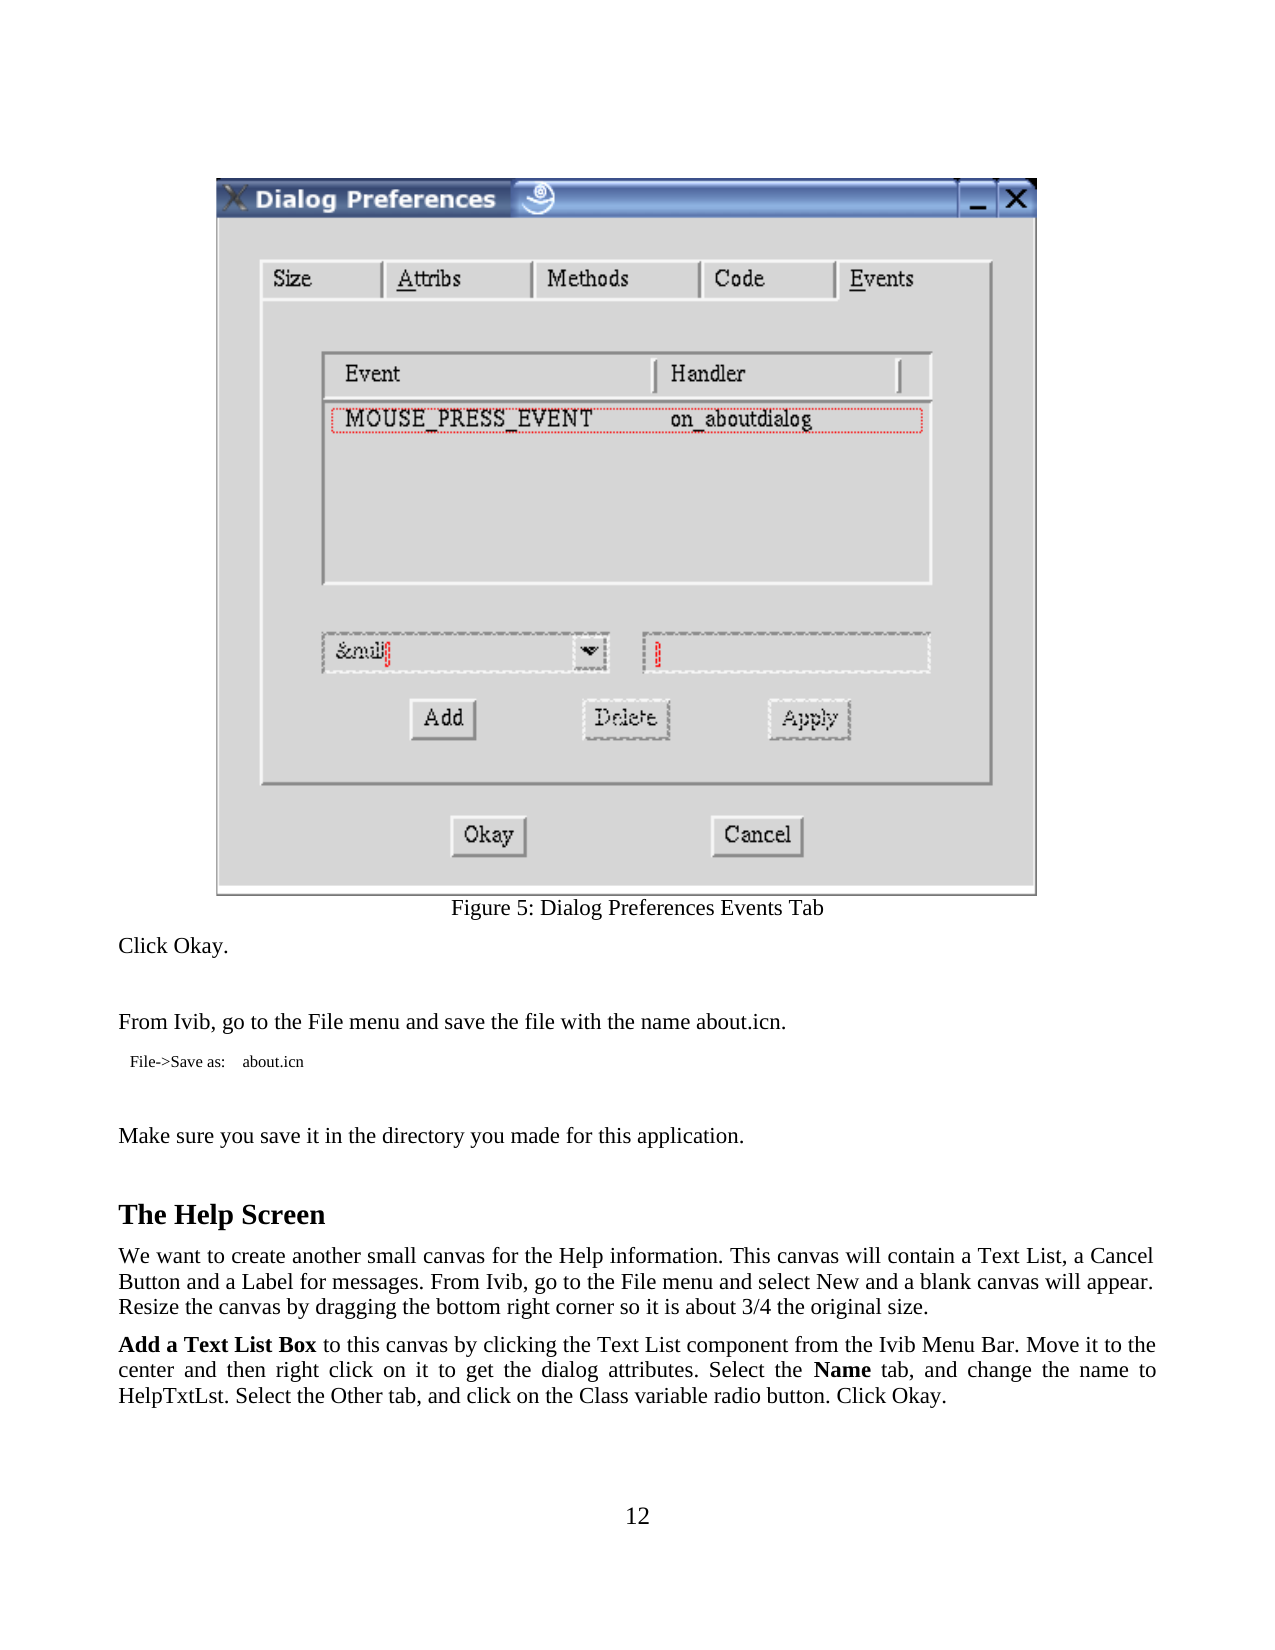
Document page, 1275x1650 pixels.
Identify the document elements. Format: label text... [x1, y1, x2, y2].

text The Help Screen [118, 1198, 1157, 1231]
text Make sure you save it in the directory you made for this application. [118, 1123, 1157, 1148]
text Click Okay. [118, 933, 1157, 958]
text We want to create another small canvas for the Help information. This canvas will contain a Text List, a Cancel Button and a Label for messages. From Ivib, go to the File menu and select New and a blank canvas will appear. Resize the canvas by dragging the bottom right corner so it is about 3/4 the original size. [118, 1243, 1157, 1319]
text Add a Text List Box to this canvas by clicking the Text List component from the Ivib Menu Bar. Move it to the center and then right click on it to get the dialog attributes. Select the Name tab, and change the name to HelpTxtLst. Select the Other tab, and click on the Class variable radio button. Click Okay. [118, 1332, 1157, 1408]
text From Ivib, go to the File menu and save the file with the name about.icn. [118, 1009, 1157, 1034]
text Figure 5: Dialog Preferences Events Tab [118, 178, 1157, 921]
text File->Save as: about.icn [118, 1047, 1157, 1072]
picture [216, 178, 1037, 896]
